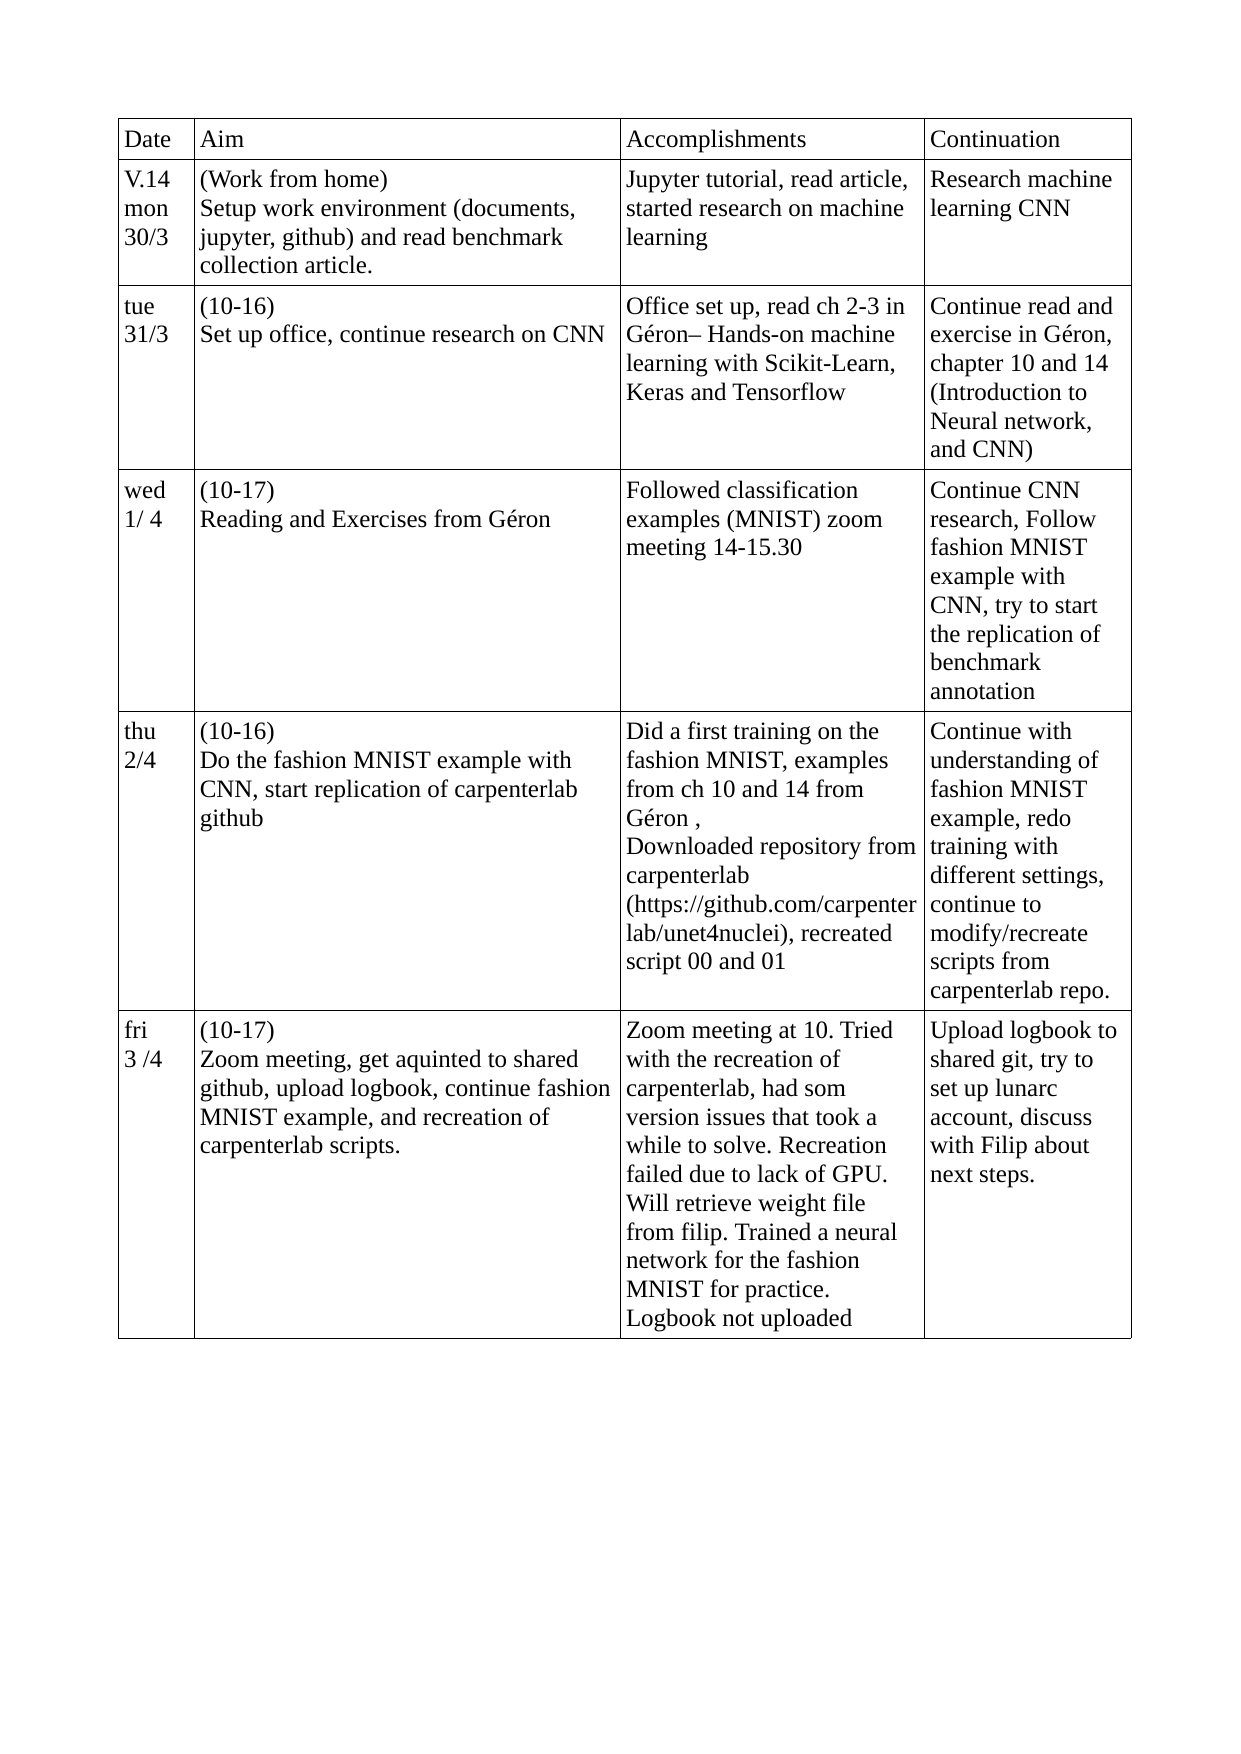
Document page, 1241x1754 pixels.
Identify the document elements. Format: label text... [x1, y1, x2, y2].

table_cell wed 1/ 4 [119, 470, 194, 711]
table_header Aim [195, 119, 620, 158]
table_cell (10-17) Reading and Exercises from Géron [195, 470, 620, 711]
table_cell fri 3 /4 [119, 1011, 194, 1337]
table_cell Upload logbook to shared git, try to set up lunarc account, discuss with Filip about next steps. [925, 1011, 1131, 1337]
table_cell (10-16) Set up office, continue research on CNN [195, 286, 620, 469]
table_header Accomplishments [621, 119, 924, 158]
table_cell Zoom meeting at 10. Tried with the recreation of carpenterlab, had som version issues that took a while to solve. Recreation failed due to lack of GPU. Will retrieve weight file from filip. Trained a neural network for the fashion MNIST for practice. Logbook not uploaded [621, 1011, 924, 1337]
table_cell Continue CNN research, Follow fashion MNIST example with CNN, try to start the replication of benchmark annotation [925, 470, 1131, 711]
table_cell (Work from home) Setup work environment (documents, jupyter, github) and read benchmark collection article. [195, 160, 620, 285]
table_cell Continue read and exercise in Géron, chapter 10 and 14 (Introduction to Neural network, and CNN) [925, 286, 1131, 469]
table_cell tue 31/3 [119, 286, 194, 469]
table_cell Research machine learning CNN [925, 160, 1131, 285]
table_cell (10-16) Do the fashion MNIST example with CNN, start replication of carpenterlab github [195, 712, 620, 1010]
table_header Date [119, 119, 194, 158]
table_cell Did a first training on the fashion MNIST, examples from ch 10 and 14 from Géron , Downloaded repository from carpenterlab (https://github.com/carpenterlab/unet4nuclei), recreated script 00 and 01 [621, 712, 924, 1010]
table_cell Followed classification examples (MNIST) zoom meeting 14-15.30 [621, 470, 924, 711]
table_header Continuation [925, 119, 1131, 158]
table_cell Jupyter tutorial, read article, started research on machine learning [621, 160, 924, 285]
table_cell Continue with understanding of fashion MNIST example, redo training with different settings, continue to modify/recreate scripts from carpenterlab repo. [925, 712, 1131, 1010]
table_cell thu 2/4 [119, 712, 194, 1010]
table_cell Office set up, read ch 2-3 in Géron– Hands-on machine learning with Scikit-Learn, Keras and Tensorflow [621, 286, 924, 469]
table_cell (10-17) Zoom meeting, get aquinted to shared github, upload logbook, continue fashion MNIST example, and recreation of carpenterlab scripts. [195, 1011, 620, 1337]
table_cell V.14 mon 30/3 [119, 160, 194, 285]
